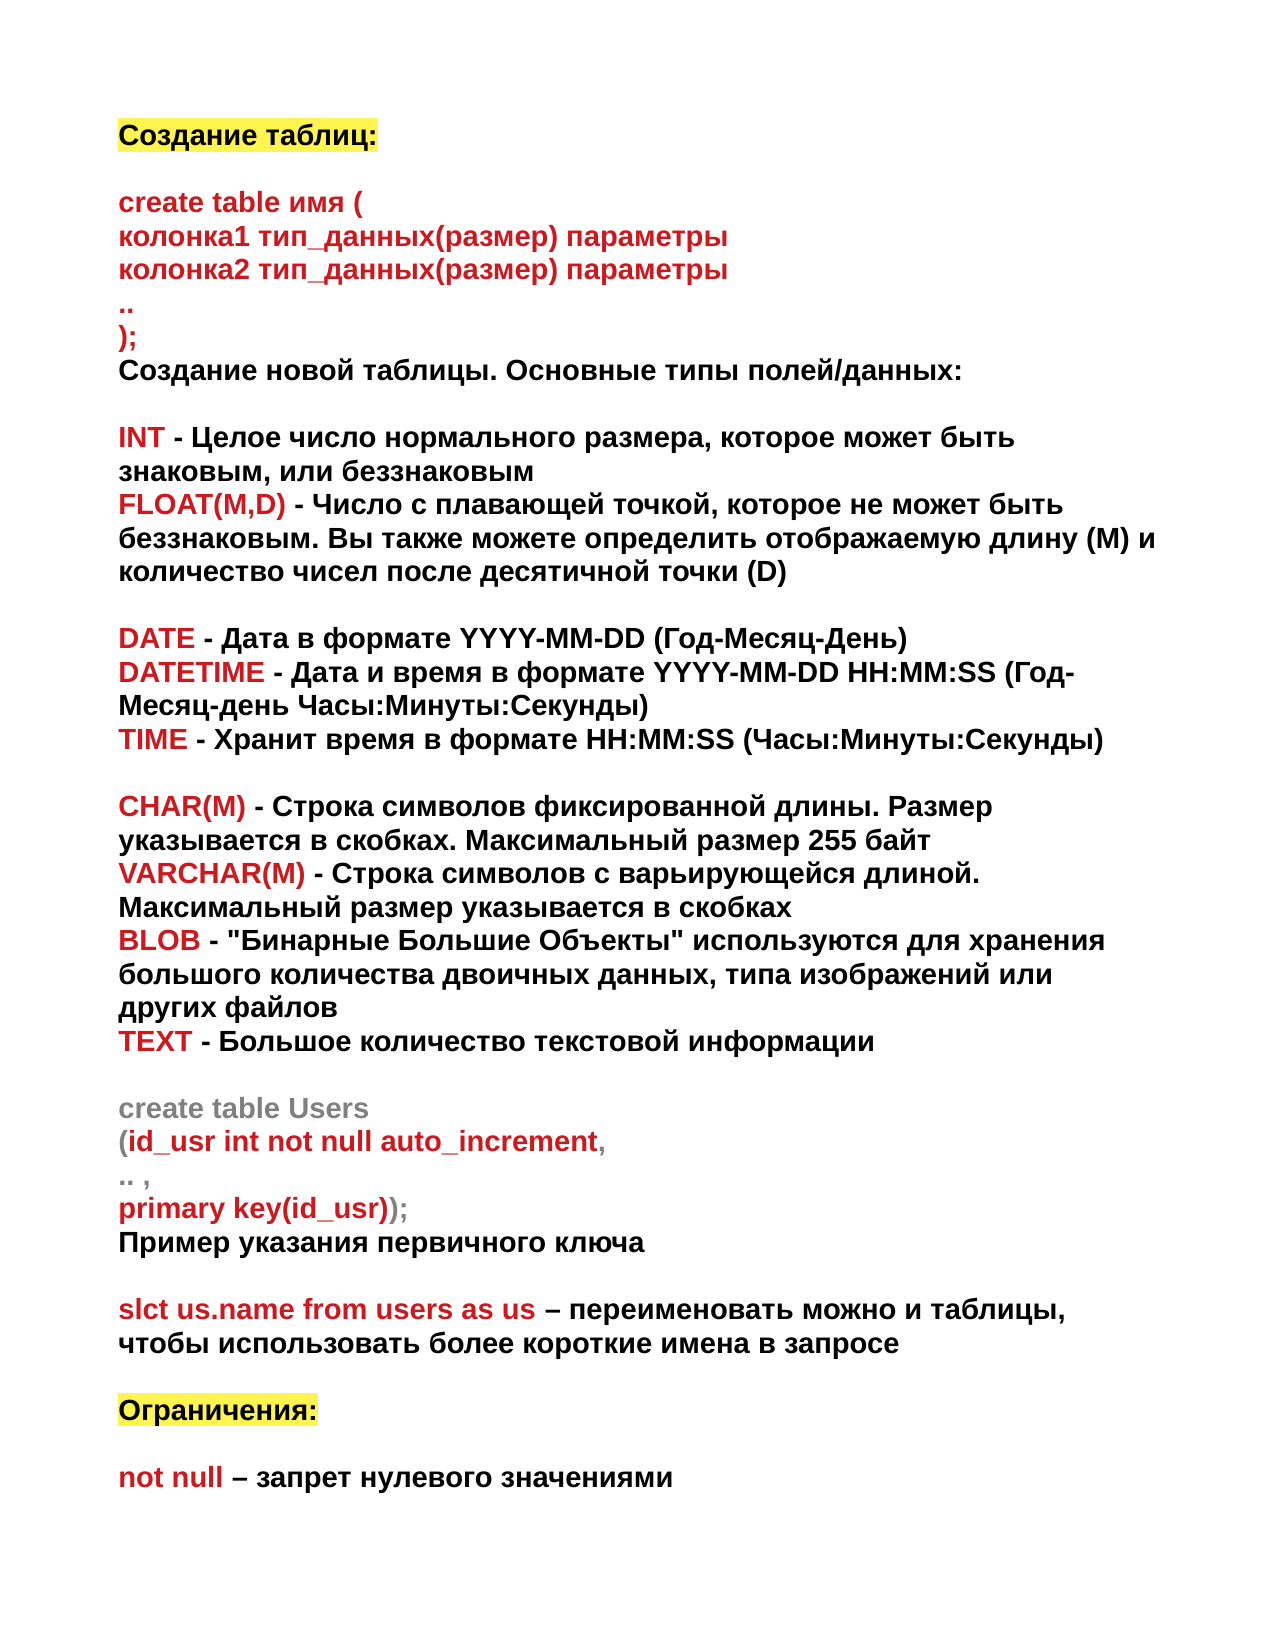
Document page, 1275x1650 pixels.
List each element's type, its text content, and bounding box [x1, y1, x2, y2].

text primary key(id_usr)); [118, 1191, 1157, 1225]
text VARCHAR(M) - Строка символов с варьирующейся длиной. Максимальный размер указывается в скобках [118, 856, 1157, 923]
text колонка1 тип_данных(размер) параметры [118, 219, 1157, 252]
text not null – запрет нулевого значениями [118, 1460, 1157, 1493]
text TEXT - Большое количество текстовой информации [118, 1024, 1157, 1057]
text INT - Целое число нормального размера, которое может быть знаковым, или беззнаковым [118, 420, 1157, 487]
text .. , [118, 1158, 1157, 1191]
text (id_usr int not null auto_increment, [118, 1124, 1157, 1158]
text Ограничения: [118, 1393, 1157, 1426]
text колонка2 тип_данных(размер) параметры [118, 252, 1157, 286]
text Пример указания первичного ключа [118, 1225, 1157, 1258]
text slct us.name from users as us – переименовать можно и таблицы, чтобы использовать более короткие имена в запросе [118, 1292, 1157, 1359]
text ); [118, 319, 1157, 353]
text create table имя ( [118, 185, 1157, 219]
text TIME - Хранит время в формате HH:MM:SS (Часы:Минуты:Секунды) [118, 722, 1157, 755]
text CHAR(M) - Строка символов фиксированной длины. Размер указывается в скобках. Максимальный размер 255 байт [118, 789, 1157, 856]
text DATETIME - Дата и время в формате YYYY-MM-DD HH:MM:SS (Год-Месяц-день Часы:Минуты:Секунды) [118, 655, 1157, 722]
text create table Users [118, 1091, 1157, 1124]
text .. [118, 286, 1157, 319]
text Создание новой таблицы. Основные типы полей/данных: [118, 353, 1157, 386]
text BLOB - "Бинарные Большие Объекты" используются для хранения большого количества двоичных данных, типа изображений или других файлов [118, 923, 1157, 1024]
text Создание таблиц: [118, 118, 1157, 152]
text FLOAT(M,D) - Число с плавающей точкой, которое не может быть беззнаковым. Вы также можете определить отображаемую длину (M) и количество чисел после десятичной точки (D) [118, 487, 1157, 588]
text DATE - Дата в формате YYYY-MM-DD (Год-Месяц-День) [118, 621, 1157, 655]
